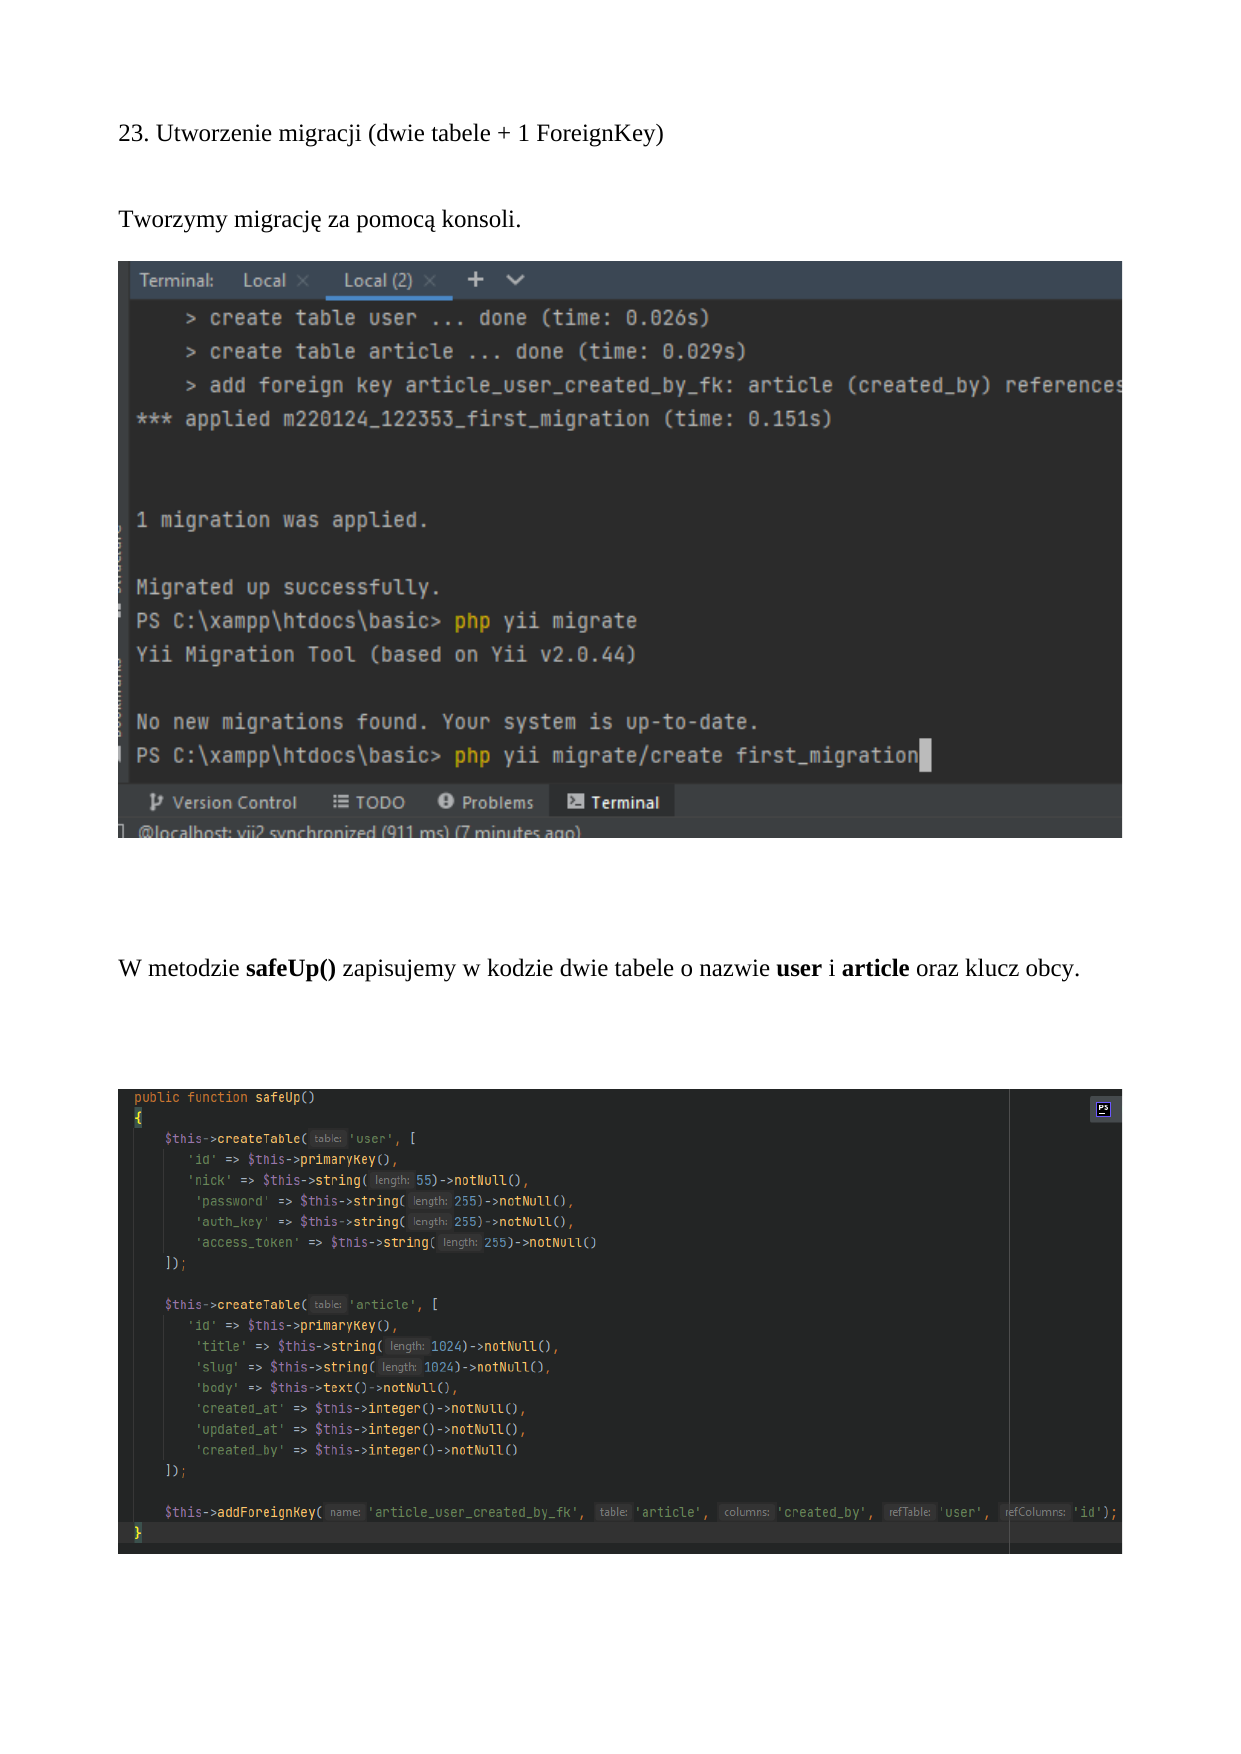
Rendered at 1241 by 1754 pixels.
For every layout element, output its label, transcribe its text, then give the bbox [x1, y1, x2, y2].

text W metodzie safeUp() zapisujemy w kodzie dwie tabele o nazwie user i article oraz klucz obcy. [118, 924, 1122, 982]
text 23. Utworzenie migracji (dwie tabele + 1 ForeignKey) [118, 118, 1122, 147]
picture [118, 261, 1123, 838]
picture [118, 1089, 1123, 1554]
text Tworzymy migrację za pomocą konsoli. [118, 204, 1122, 233]
